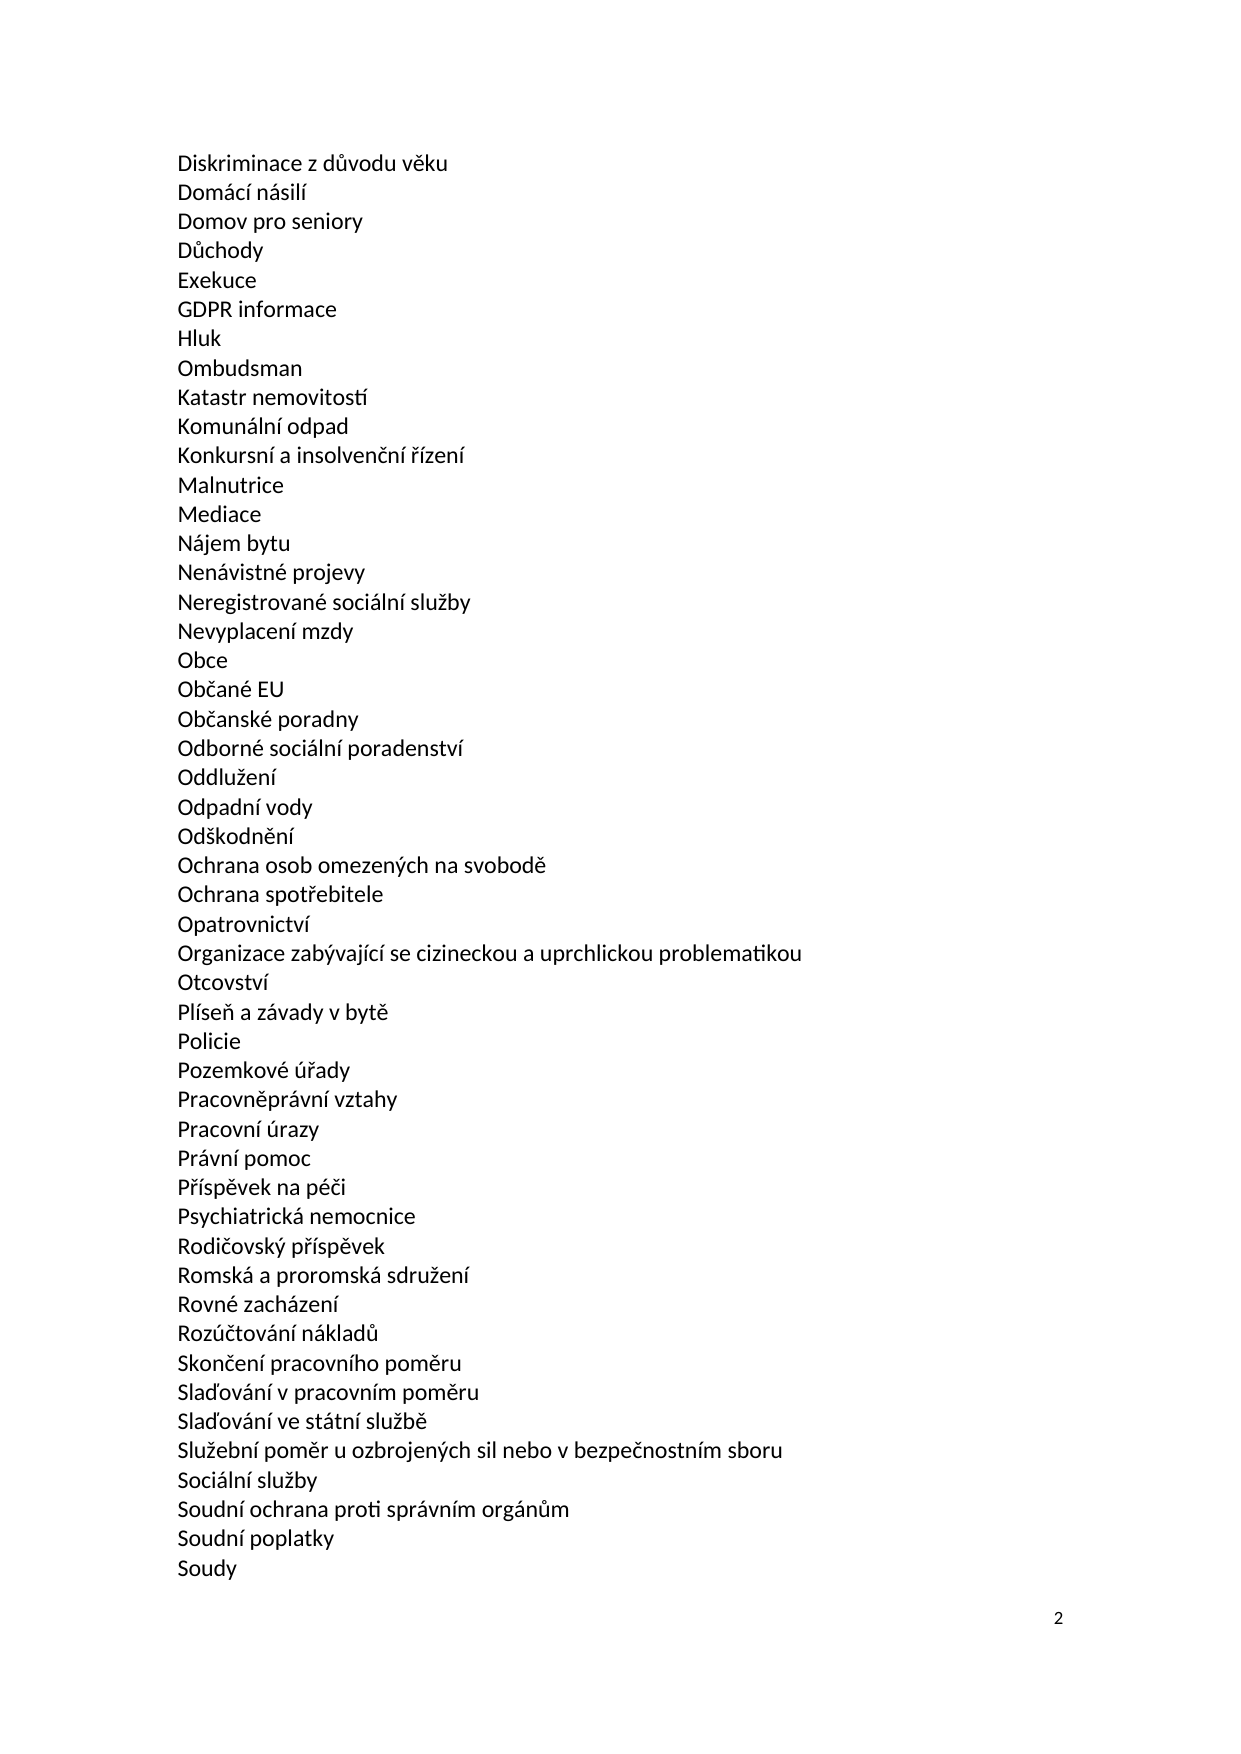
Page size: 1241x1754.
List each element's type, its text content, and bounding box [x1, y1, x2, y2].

text Neregistrované sociální služby [177, 587, 1063, 616]
text Mediace [177, 499, 1063, 528]
text Opatrovnictví [177, 909, 1063, 938]
text Rovné zacházení [177, 1289, 1063, 1318]
text Katastr nemovitostí [177, 382, 1063, 411]
text Soudní ochrana proti správním orgánům [177, 1494, 1063, 1523]
text Soudy [177, 1553, 1063, 1582]
text Obce [177, 645, 1063, 674]
text Služební poměr u ozbrojených sil nebo v bezpečnostním sboru [177, 1436, 1063, 1465]
text Malnutrice [177, 470, 1063, 499]
text Otcovství [177, 967, 1063, 997]
text Konkursní a insolvenční řízení [177, 440, 1063, 470]
text Slaďování v pracovním poměru [177, 1377, 1063, 1406]
text Nenávistné projevy [177, 557, 1063, 587]
text Rozúčtování nákladů [177, 1318, 1063, 1348]
text Občanské poradny [177, 704, 1063, 733]
text Příspěvek na péči [177, 1172, 1063, 1201]
text Plíseň a závady v bytě [177, 997, 1063, 1026]
text Ombudsman [177, 353, 1063, 382]
text GDPR informace [177, 294, 1063, 323]
text Odborné sociální poradenství [177, 733, 1063, 762]
text Pozemkové úřady [177, 1055, 1063, 1084]
text Exekuce [177, 265, 1063, 294]
text Domácí násilí [177, 177, 1063, 206]
text Komunální odpad [177, 411, 1063, 440]
text Sociální služby [177, 1465, 1063, 1494]
text Policie [177, 1026, 1063, 1055]
text Diskriminace z důvodu věku [177, 148, 1063, 177]
text Odpadní vody [177, 792, 1063, 821]
text Právní pomoc [177, 1143, 1063, 1172]
text Nevyplacení mzdy [177, 616, 1063, 645]
text Ochrana osob omezených na svobodě [177, 850, 1063, 879]
text Rodičovský příspěvek [177, 1231, 1063, 1260]
text Nájem bytu [177, 528, 1063, 557]
text Soudní poplatky [177, 1523, 1063, 1553]
text Důchody [177, 236, 1063, 265]
text Organizace zabývající se cizineckou a uprchlickou problematikou [177, 938, 1063, 967]
text Odškodnění [177, 821, 1063, 850]
text Psychiatrická nemocnice [177, 1201, 1063, 1231]
text Pracovněprávní vztahy [177, 1084, 1063, 1114]
text Ochrana spotřebitele [177, 879, 1063, 909]
text Hluk [177, 323, 1063, 353]
text Oddlužení [177, 762, 1063, 792]
text Domov pro seniory [177, 206, 1063, 236]
text Skončení pracovního poměru [177, 1348, 1063, 1377]
text Romská a proromská sdružení [177, 1260, 1063, 1289]
text Slaďování ve státní službě [177, 1406, 1063, 1436]
text Pracovní úrazy [177, 1114, 1063, 1143]
text Občané EU [177, 674, 1063, 704]
